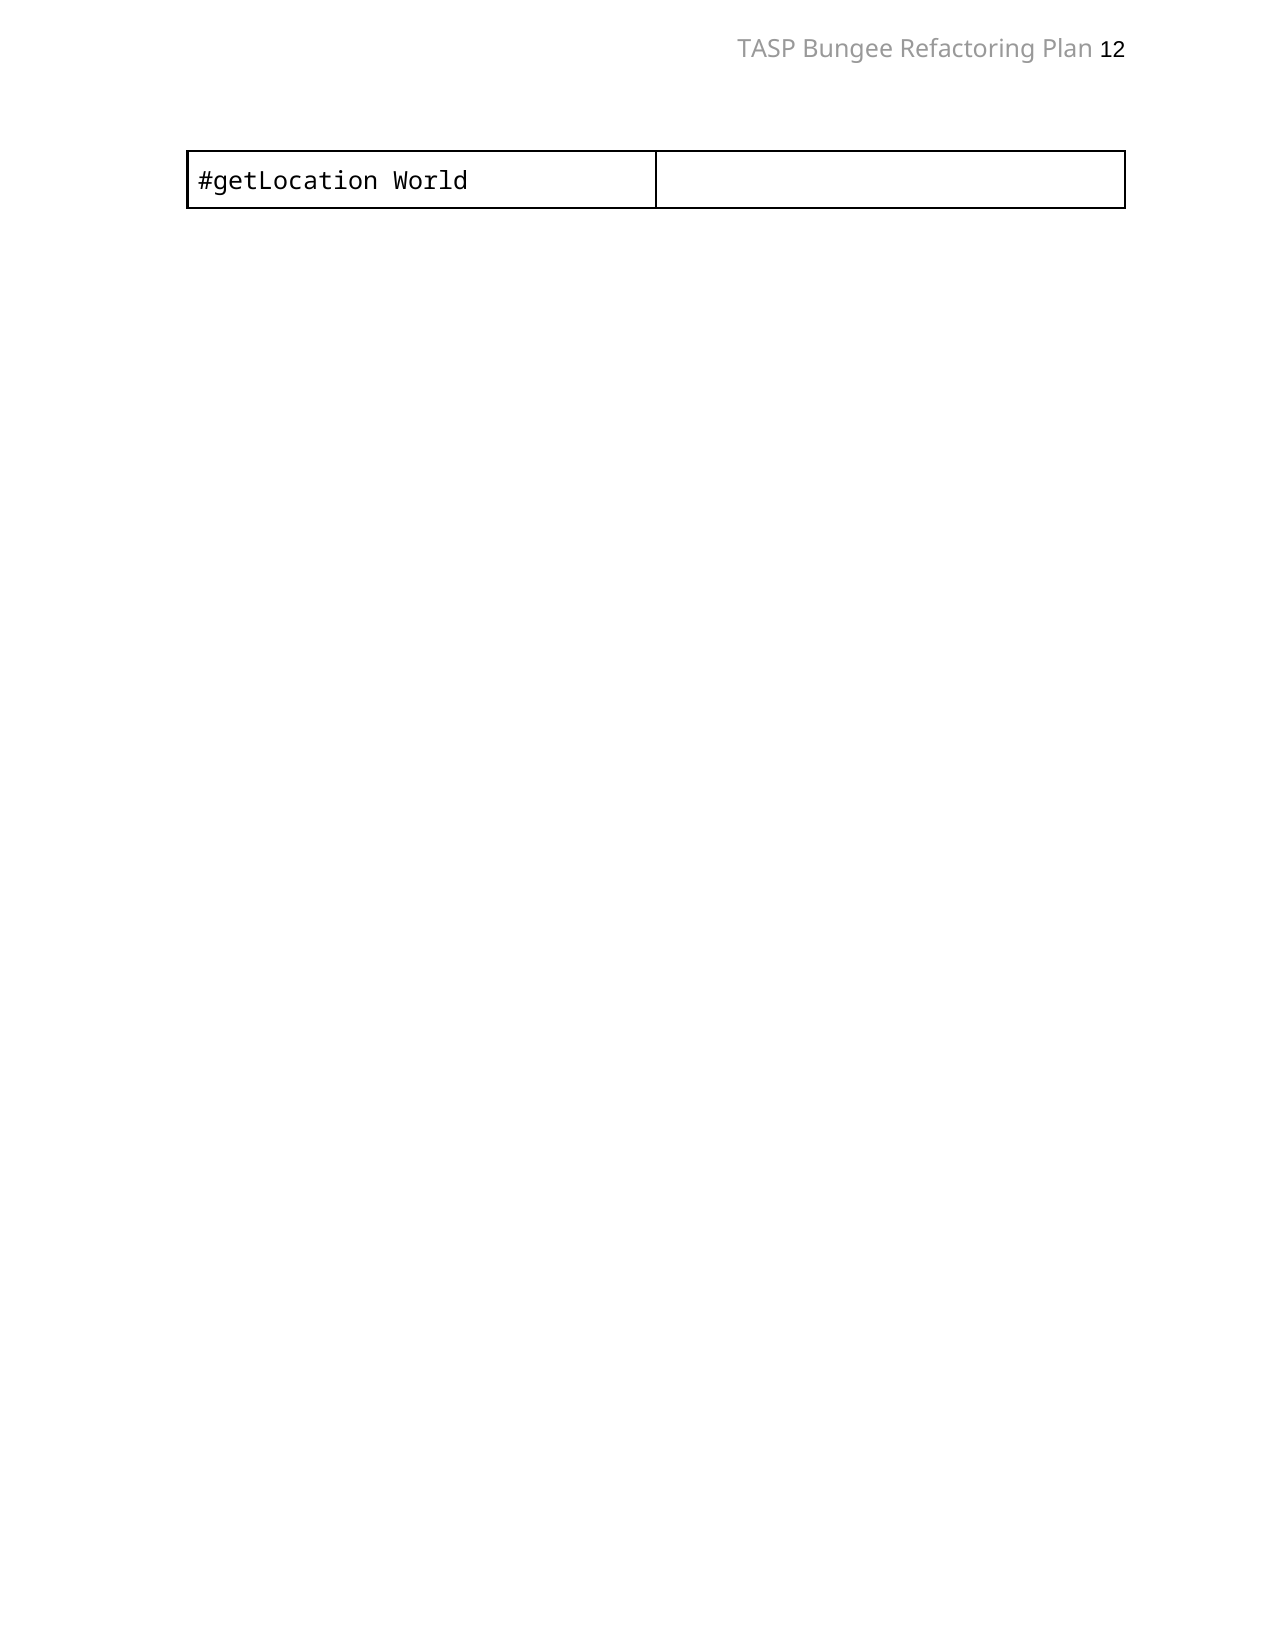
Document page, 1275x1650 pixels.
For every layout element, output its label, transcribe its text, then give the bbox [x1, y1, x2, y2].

table_cell [657, 152, 1124, 207]
table_cell #getLocation World [189, 152, 655, 207]
